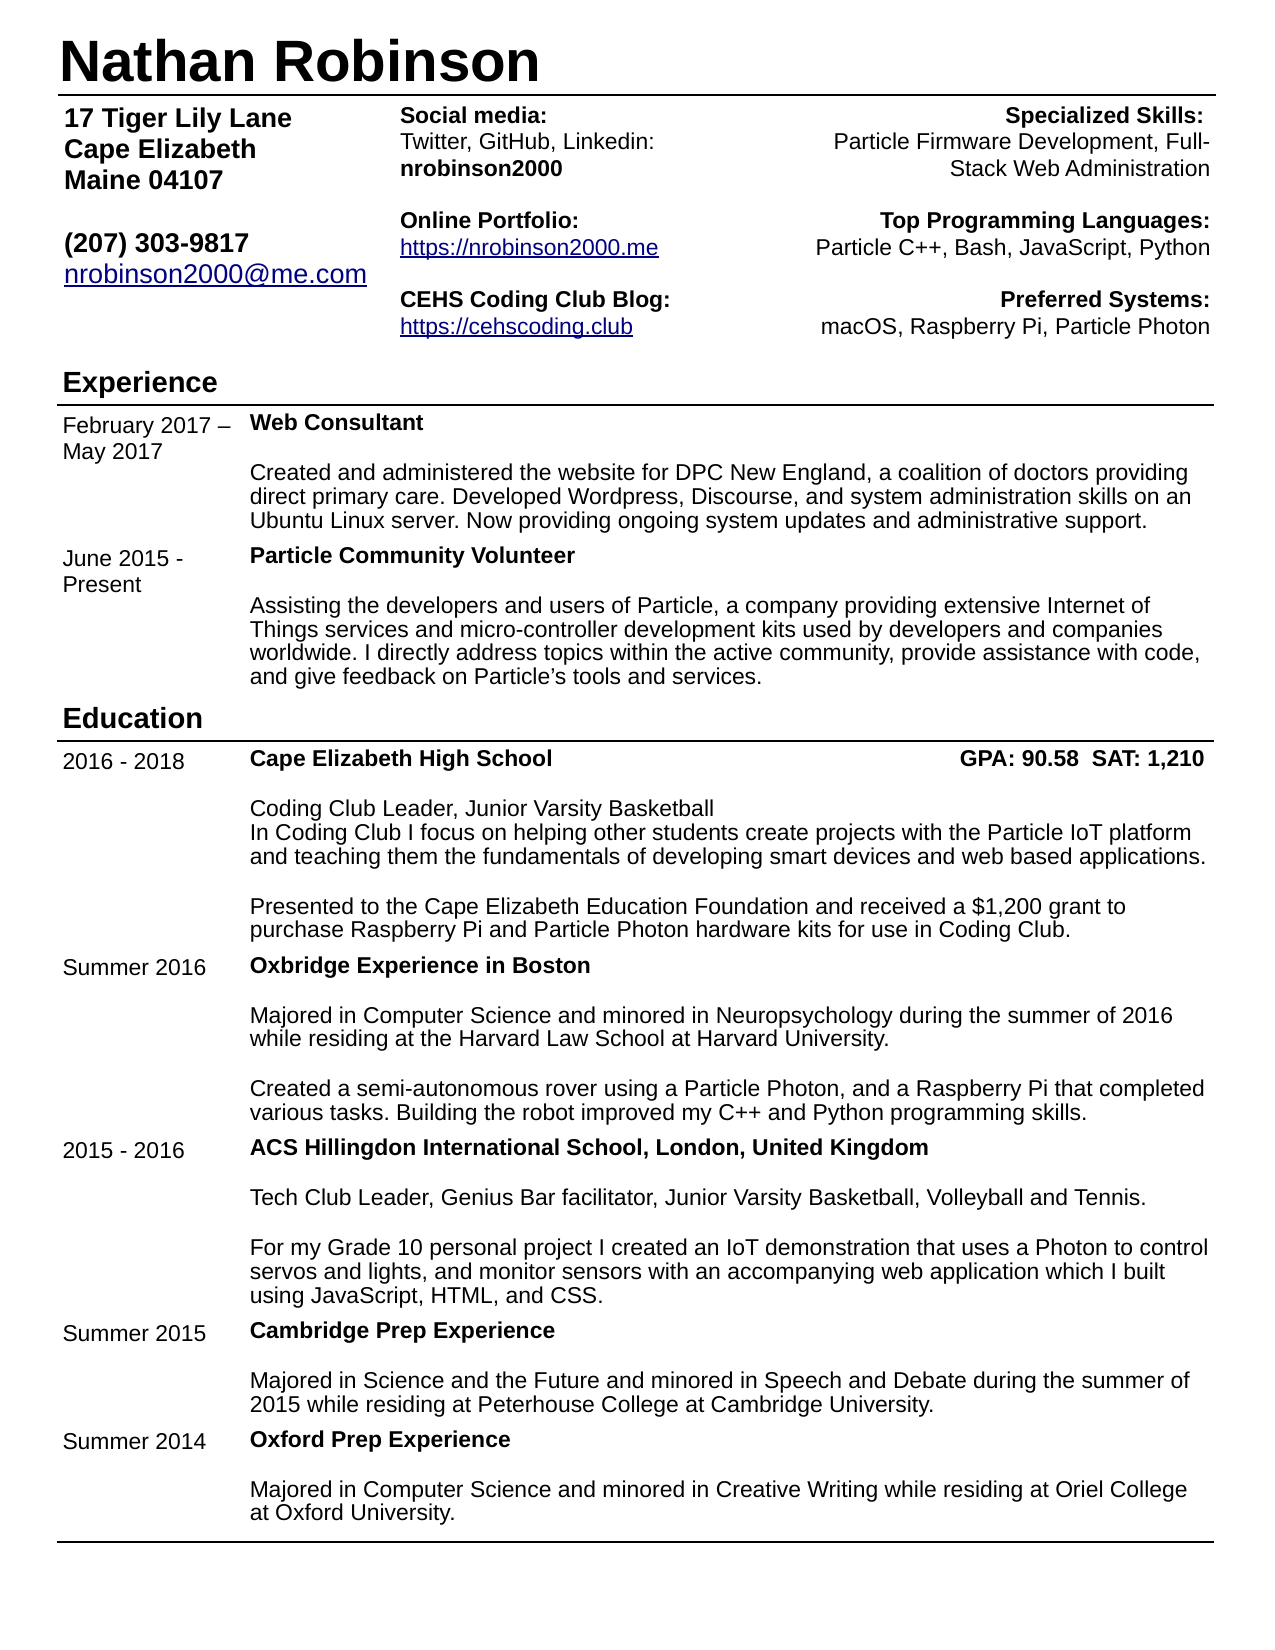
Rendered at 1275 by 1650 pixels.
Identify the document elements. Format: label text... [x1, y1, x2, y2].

table_cell Oxbridge Experience in Boston Majored in Computer Science and minored in Neuropsychology during the summer of 2016 while residing at the Harvard Law School at Harvard University. Created a semi-autonomous rover using a Particle Photon, and a Raspberry Pi that completed various tasks. Building the robot improved my C++ and Python programming skills. [244, 949, 1214, 1131]
table_header [244, 359, 1214, 404]
table_cell ACS Hillingdon International School, London, United Kingdom Tech Club Leader, Genius Bar facilitator, Junior Varsity Basketball, Volleyball and Tennis. For my Grade 10 personal project I created an IoT demonstration that uses a Photon to control servos and lights, and monitor sensors with an accompanying web application which I built using JavaScript, HTML, and CSS. [244, 1131, 1214, 1314]
table_header Social media: Twitter, GitHub, Linkedin: nrobinson2000 Online Portfolio: https://nrobinson2000.me CEHS Coding Club Blog: https://cehscoding.club [394, 96, 796, 345]
table_cell Cambridge Prep Experience Majored in Science and the Future and minored in Speech and Debate during the summer of 2015 while residing at Peterhouse College at Cambridge University. [244, 1314, 1214, 1423]
table_header 17 Tiger Lily Lane Cape Elizabeth Maine 04107 (207) 303-9817 nrobinson2000@me.com [58, 96, 394, 345]
table_cell Web Consultant Created and administered the website for DPC New England, a coalition of doctors providing direct primary care. Developed Wordpress, Discourse, and system administration skills on an Ubuntu Linux server. Now providing ongoing system updates and administrative support. [244, 406, 1214, 539]
table_cell Summer 2016 [57, 949, 244, 1131]
table_cell Summer 2015 [57, 1314, 244, 1423]
table_header Experience [57, 359, 244, 404]
table_cell 2015 - 2016 [57, 1131, 244, 1314]
table_cell Summer 2014 [57, 1423, 244, 1541]
table_cell June 2015 - Present [57, 539, 244, 695]
table_header Specialized Skills: Particle Firmware Development, Full-Stack Web Administration Top Programming Languages: Particle C++, Bash, JavaScript, Python Preferred Systems: macOS, Raspberry Pi, Particle Photon [796, 96, 1216, 345]
table_cell Education [57, 695, 244, 740]
text Nathan Robinson [59, 27, 1216, 94]
table_cell [244, 695, 1214, 740]
table_cell Particle Community Volunteer Assisting the developers and users of Particle, a company providing extensive Internet of Things services and micro-controller development kits used by developers and companies worldwide. I directly address topics within the active community, provide assistance with code, and give feedback on Particle’s tools and services. [244, 539, 1214, 695]
table_cell Cape Elizabeth High School GPA: 90.58 SAT: 1,210 Coding Club Leader, Junior Varsity Basketball In Coding Club I focus on helping other students create projects with the Particle IoT platform and teaching them the fundamentals of developing smart devices and web based applications. Presented to the Cape Elizabeth Education Foundation and received a $1,200 grant to purchase Raspberry Pi and Particle Photon hardware kits for use in Coding Club. [244, 742, 1214, 948]
table_cell 2016 - 2018 [57, 742, 244, 948]
table_cell Oxford Prep Experience Majored in Computer Science and minored in Creative Writing while residing at Oriel College at Oxford University. [244, 1423, 1214, 1541]
table_cell February 2017 – May 2017 [57, 406, 244, 539]
